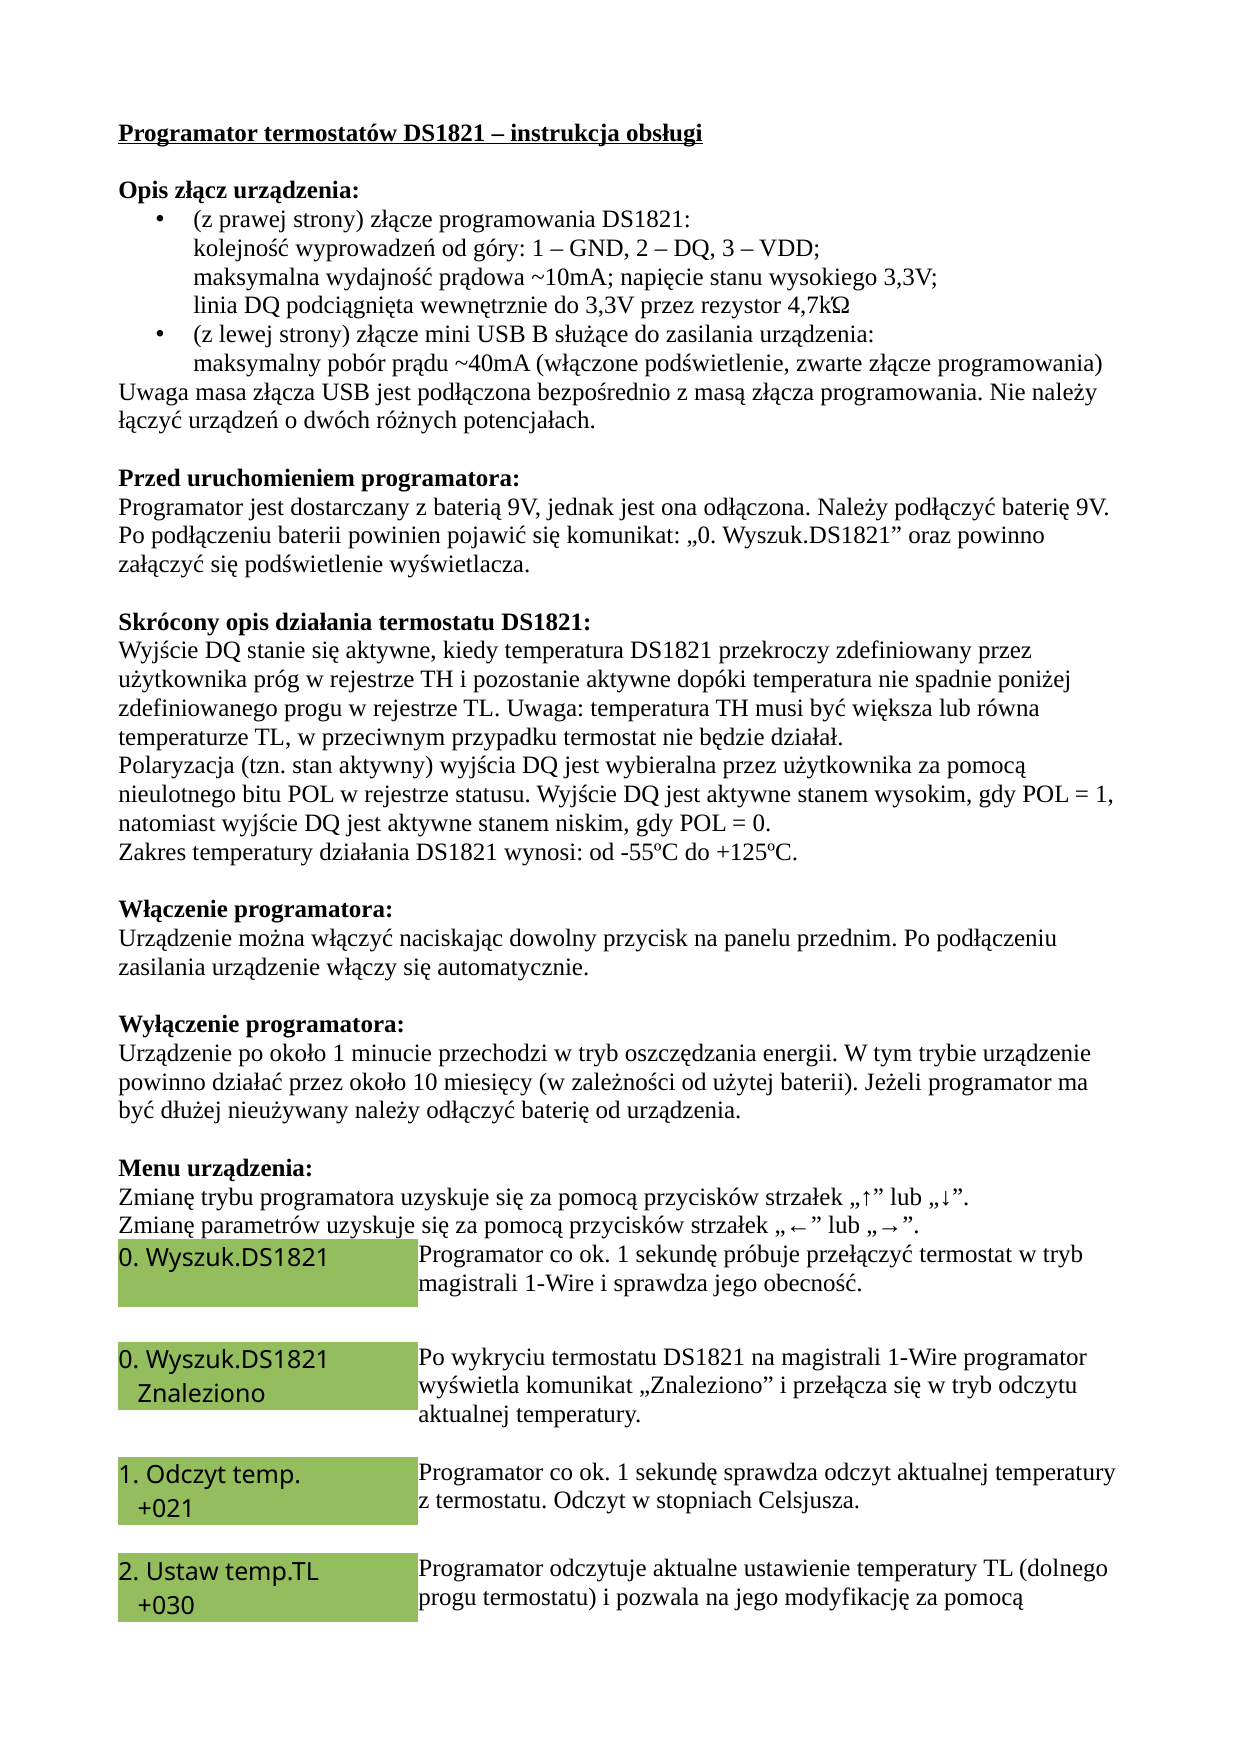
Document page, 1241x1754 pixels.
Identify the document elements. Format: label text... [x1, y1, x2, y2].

text Włączenie programatora: [118, 894, 1122, 923]
list linia DQ podciągnięta wewnętrznie do 3,3V przez rezystor 4,7kΏ [156, 291, 1122, 319]
text Urządzenie można włączyć naciskając dowolny przycisk na panelu przednim. Po podłączeniu zasilania urządzenie włączy się automatycznie. [118, 923, 1122, 981]
table_header Programator co ok. 1 sekundę próbuje przełączyć termostat w tryb magistrali 1-Wire i sprawdza jego obecność. [418, 1239, 1122, 1307]
text Zakres temperatury działania DS1821 wynosi: od -55ºC do +125ºC. [118, 837, 1122, 866]
text Polaryzacja (tzn. stan aktywny) wyjścia DQ jest wybieralna przez użytkownika za pomocą nieulotnego bitu POL w rejestrze statusu. Wyjście DQ jest aktywne stanem wysokim, gdy POL = 1, natomiast wyjście DQ jest aktywne stanem niskim, gdy POL = 0. [118, 751, 1122, 837]
text Opis złącz urządzenia: [118, 176, 1122, 204]
list maksymalny pobór prądu ~40mA (włączone podświetlenie, zwarte złącze programowania) [156, 348, 1122, 377]
text Skrócony opis działania termostatu DS1821: [118, 607, 1122, 636]
table_header Programator odczytuje aktualne ustawienie temperatury TL (dolnego progu termostatu) i pozwala na jego modyfikację za pomocą [418, 1554, 1122, 1622]
list (z lewej strony) złącze mini USB B służące do zasilania urządzenia: [156, 319, 1122, 348]
text Menu urządzenia: [118, 1153, 1122, 1182]
text Wyłączenie programatora: [118, 1009, 1122, 1038]
text Urządzenie po około 1 minucie przechodzi w tryb oszczędzania energii. W tym trybie urządzenie powinno działać przez około 10 miesięcy (w zależności od użytej baterii). Jeżeli programator ma być dłużej nieużywany należy odłączyć baterię od urządzenia. [118, 1038, 1122, 1124]
text Uwaga masa złącza USB jest podłączona bezpośrednio z masą złącza programowania. Nie należy łączyć urządzeń o dwóch różnych potencjałach. [118, 377, 1122, 434]
text Przed uruchomieniem programatora: [118, 463, 1122, 492]
list kolejność wyprowadzeń od góry: 1 – GND, 2 – DQ, 3 – VDD; [156, 233, 1122, 262]
text Zmianę parametrów uzyskuje się za pomocą przycisków strzałek „←” lub „→”. [118, 1211, 1122, 1239]
list maksymalna wydajność prądowa ~10mA; napięcie stanu wysokiego 3,3V; [156, 262, 1122, 291]
list (z prawej strony) złącze programowania DS1821: [156, 204, 1122, 233]
table_header 0. Wyszuk.DS1821 Znaleziono [118, 1410, 418, 1428]
text Programator termostatów DS1821 – instrukcja obsługi [118, 118, 1122, 147]
text Wyjście DQ stanie się aktywne, kiedy temperatura DS1821 przekroczy zdefiniowany przez użytkownika próg w rejestrze TH i pozostanie aktywne dopóki temperatura nie spadnie poniżej zdefiniowanego progu w rejestrze TL. Uwaga: temperatura TH musi być większa lub równa temperaturze TL, w przeciwnym przypadku termostat nie będzie działał. [118, 636, 1122, 751]
text Programator jest dostarczany z baterią 9V, jednak jest ona odłączona. Należy podłączyć baterię 9V. Po podłączeniu baterii powinien pojawić się komunikat: „0. Wyszuk.DS1821” oraz powinno załączyć się podświetlenie wyświetlacza. [118, 492, 1122, 578]
table_header Po wykryciu termostatu DS1821 na magistrali 1-Wire programator wyświetla komunikat „Znaleziono” i przełącza się w tryb odczytu aktualnej temperatury. [418, 1342, 1122, 1428]
table_header Programator co ok. 1 sekundę sprawdza odczyt aktualnej temperatury z termostatu. Odczyt w stopniach Celsjusza. [418, 1457, 1122, 1525]
text Zmianę trybu programatora uzyskuje się za pomocą przycisków strzałek „↑” lub „↓”. [118, 1182, 1122, 1211]
